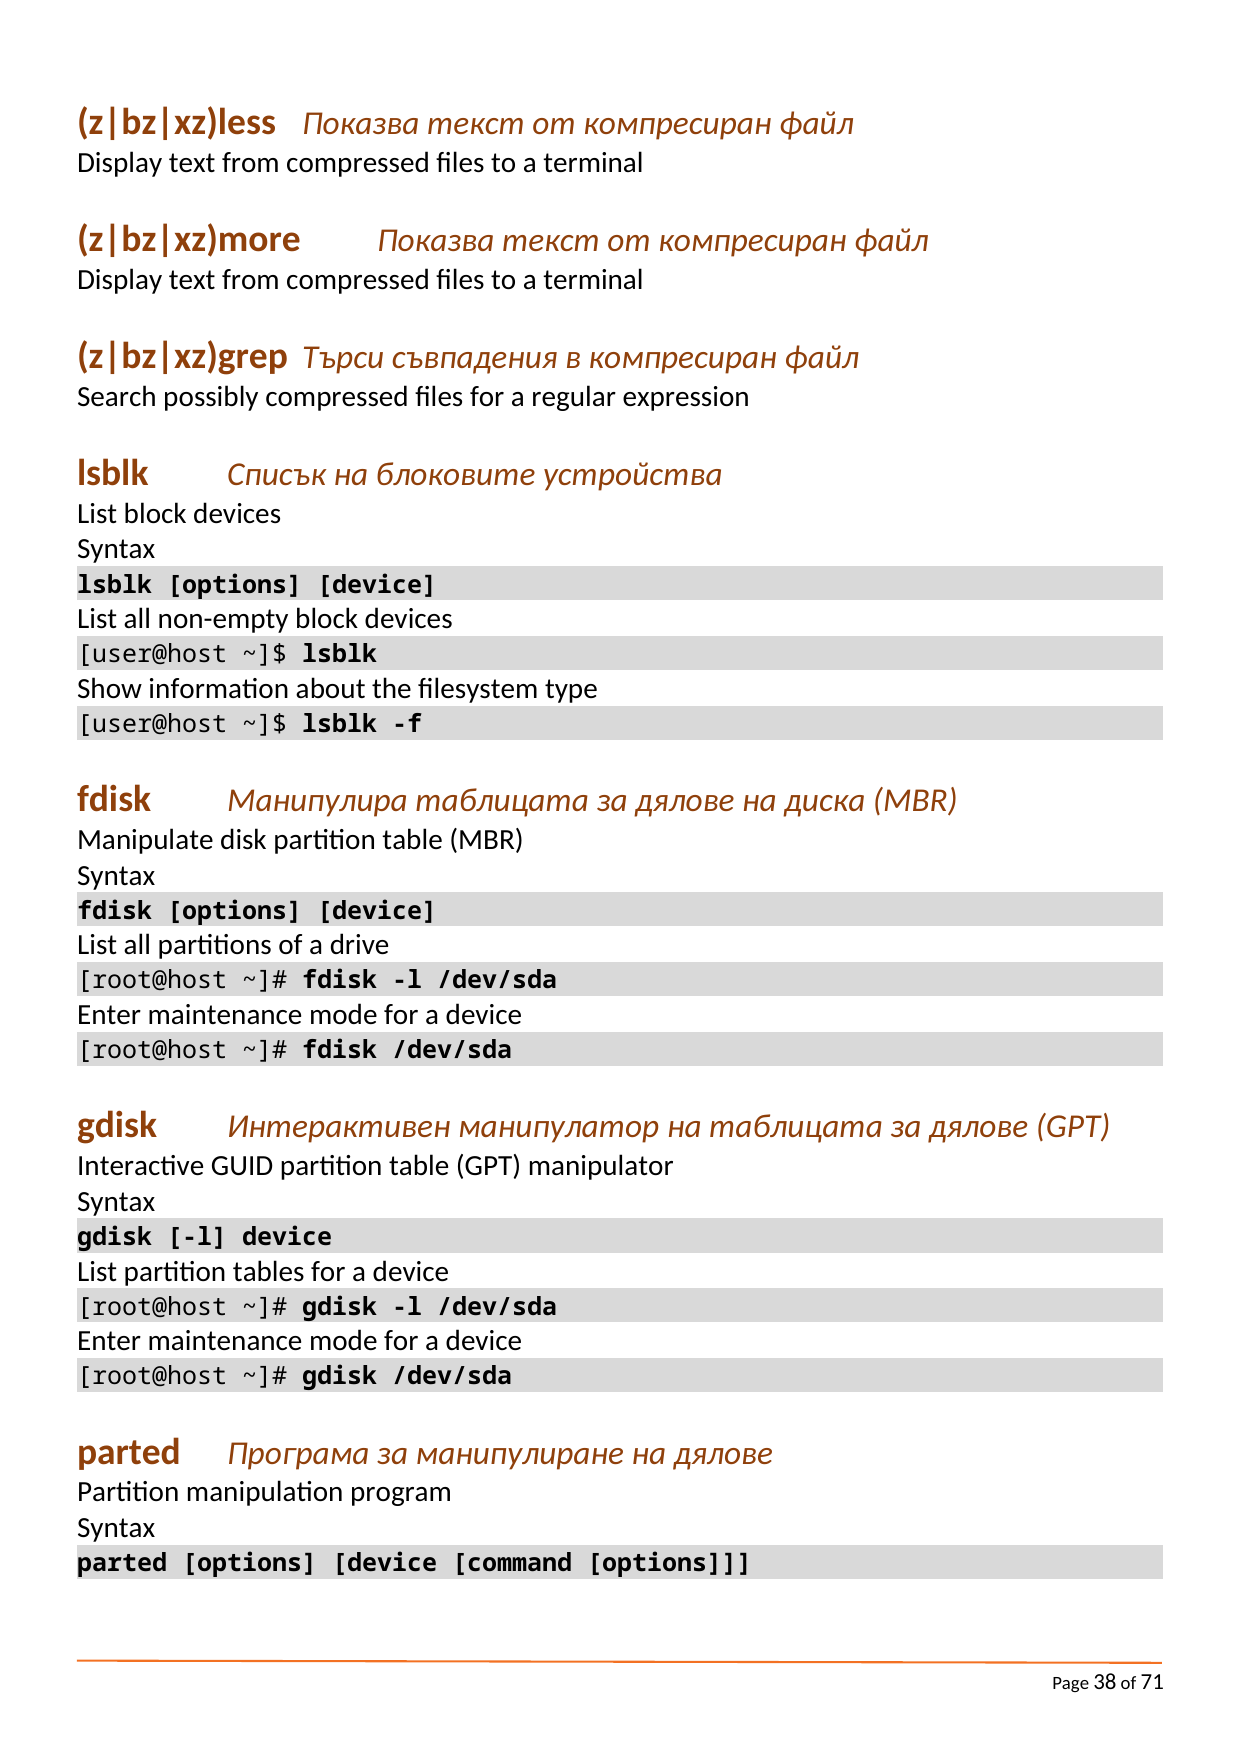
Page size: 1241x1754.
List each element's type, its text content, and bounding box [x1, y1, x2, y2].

text Manipulate disk partition table (MBR) [77, 821, 1163, 857]
text Syntax [77, 531, 1163, 566]
text [root@host ~]# fdisk /dev/sda [77, 1032, 1163, 1066]
text [root@host ~]# gdisk /dev/sda [77, 1358, 1163, 1392]
text [user@host ~]$ lsblk [77, 636, 1163, 670]
text Syntax [77, 1183, 1163, 1218]
subtitle (z|bz|xz)grep Търси съвпадения в компресиран файл [77, 332, 1163, 378]
text parted [options] [device [command [options]]] [77, 1545, 1163, 1579]
text lsblk [options] [device] [77, 566, 1163, 600]
text List all partitions of a drive [77, 926, 1163, 962]
subtitle (z|bz|xz)less Показва текст от компресиран файл [77, 98, 1163, 144]
text [user@host ~]$ lsblk -f [77, 706, 1163, 740]
subtitle gdisk Интерактивен манипулатор на таблицата за дялове (GPT) [77, 1101, 1163, 1147]
subtitle parted Програма за манипулиране на дялове [77, 1428, 1163, 1473]
subtitle fdisk Манипулира таблицата за дялове на диска (MBR) [77, 775, 1163, 821]
text Enter maintenance mode for a device [77, 1322, 1163, 1358]
text [root@host ~]# gdisk -l /dev/sda [77, 1288, 1163, 1322]
text Syntax [77, 857, 1163, 892]
text List all non-empty block devices [77, 600, 1163, 636]
text Partition manipulation program [77, 1473, 1163, 1509]
subtitle (z|bz|xz)more Показва текст от компресиран файл [77, 215, 1163, 261]
text Syntax [77, 1509, 1163, 1545]
text Search possibly compressed files for a regular expression [77, 378, 1163, 413]
text fdisk [options] [device] [77, 892, 1163, 926]
text Enter maintenance mode for a device [77, 996, 1163, 1032]
subtitle lsblk Списък на блоковите устройства [77, 449, 1163, 495]
text Interactive GUID partition table (GPT) manipulator [77, 1147, 1163, 1183]
text Display text from compressed files to a terminal [77, 144, 1163, 179]
text Show information about the filesystem type [77, 670, 1163, 706]
text gdisk [-l] device [77, 1218, 1163, 1253]
text [root@host ~]# fdisk -l /dev/sda [77, 962, 1163, 996]
text Display text from compressed files to a terminal [77, 261, 1163, 296]
text List block devices [77, 495, 1163, 531]
text List partition tables for a device [77, 1253, 1163, 1288]
